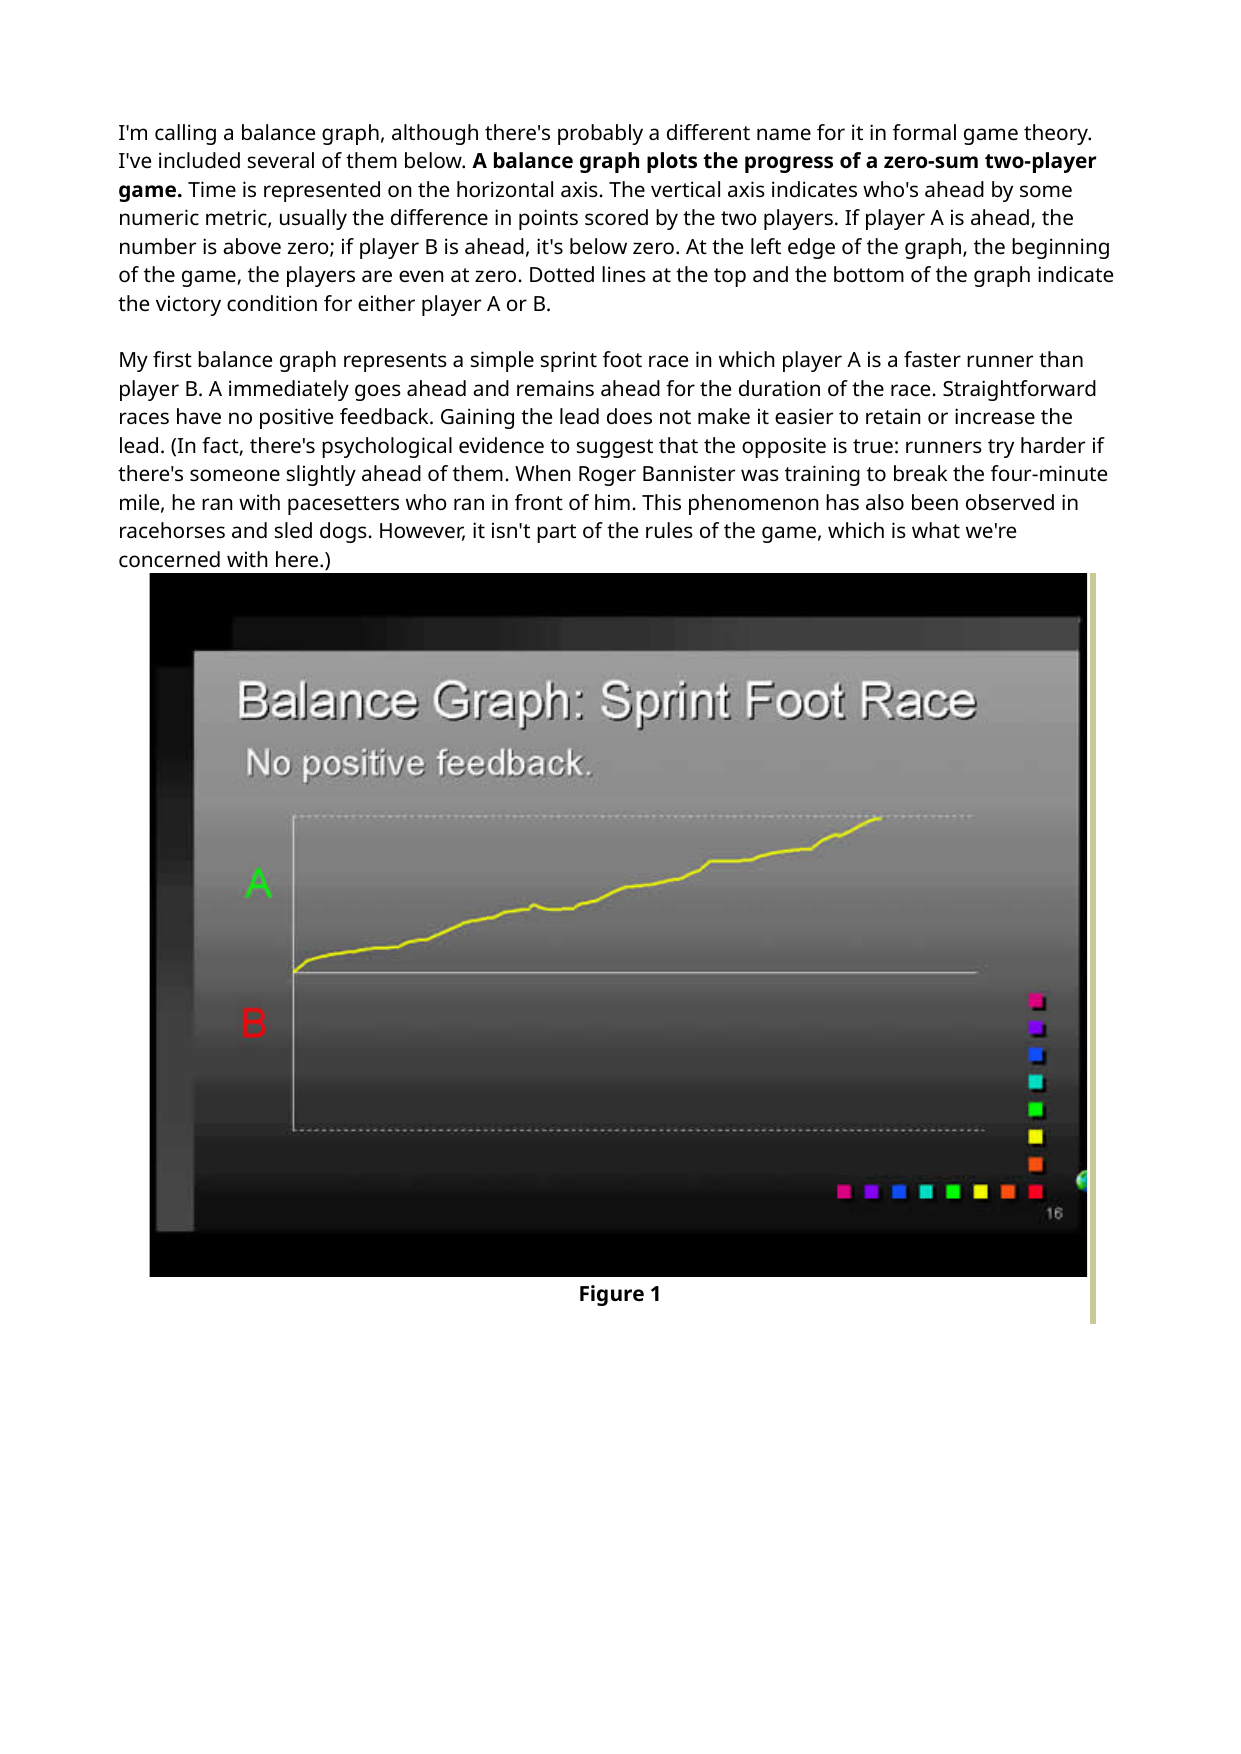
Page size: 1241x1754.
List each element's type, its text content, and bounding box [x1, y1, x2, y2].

table_header [1090, 573, 1096, 597]
table_header [145, 573, 149, 1276]
picture [149, 573, 1088, 1277]
table_cell [145, 1276, 149, 1324]
table_cell [1090, 597, 1096, 1324]
text I'm calling a balance graph, although there's probably a different name for it in formal game theory. I've included several of them below. A balance graph plots the progress of a zero-sum two-player game. Time is represented on the horizontal axis. The vertical axis indicates who's ahead by some numeric metric, usually the difference in points scored by the two players. If player A is ahead, the number is above zero; if player B is ahead, it's below zero. At the left edge of the graph, the beginning of the game, the players are even at zero. Dotted lines at the top and the bottom of the graph indicate the victory condition for either player A or B. My first balance graph represents a simple sprint foot race in which player A is a faster runner than player B. A immediately goes ahead and remains ahead for the duration of the race. Straightforward races have no positive feedback. Gaining the lead does not make it easier to retain or increase the lead. (In fact, there's psychological evidence to suggest that the opposite is true: runners try harder if there's someone slightly ahead of them. When Roger Bannister was training to break the four-minute mile, he ran with pacesetters who ran in front of him. This phenomenon has also been observed in racehorses and sled dogs. However, it isn't part of the rules of the game, which is what we're concerned with here.) [118, 118, 1122, 573]
table_cell Figure 1 [150, 1276, 1090, 1324]
